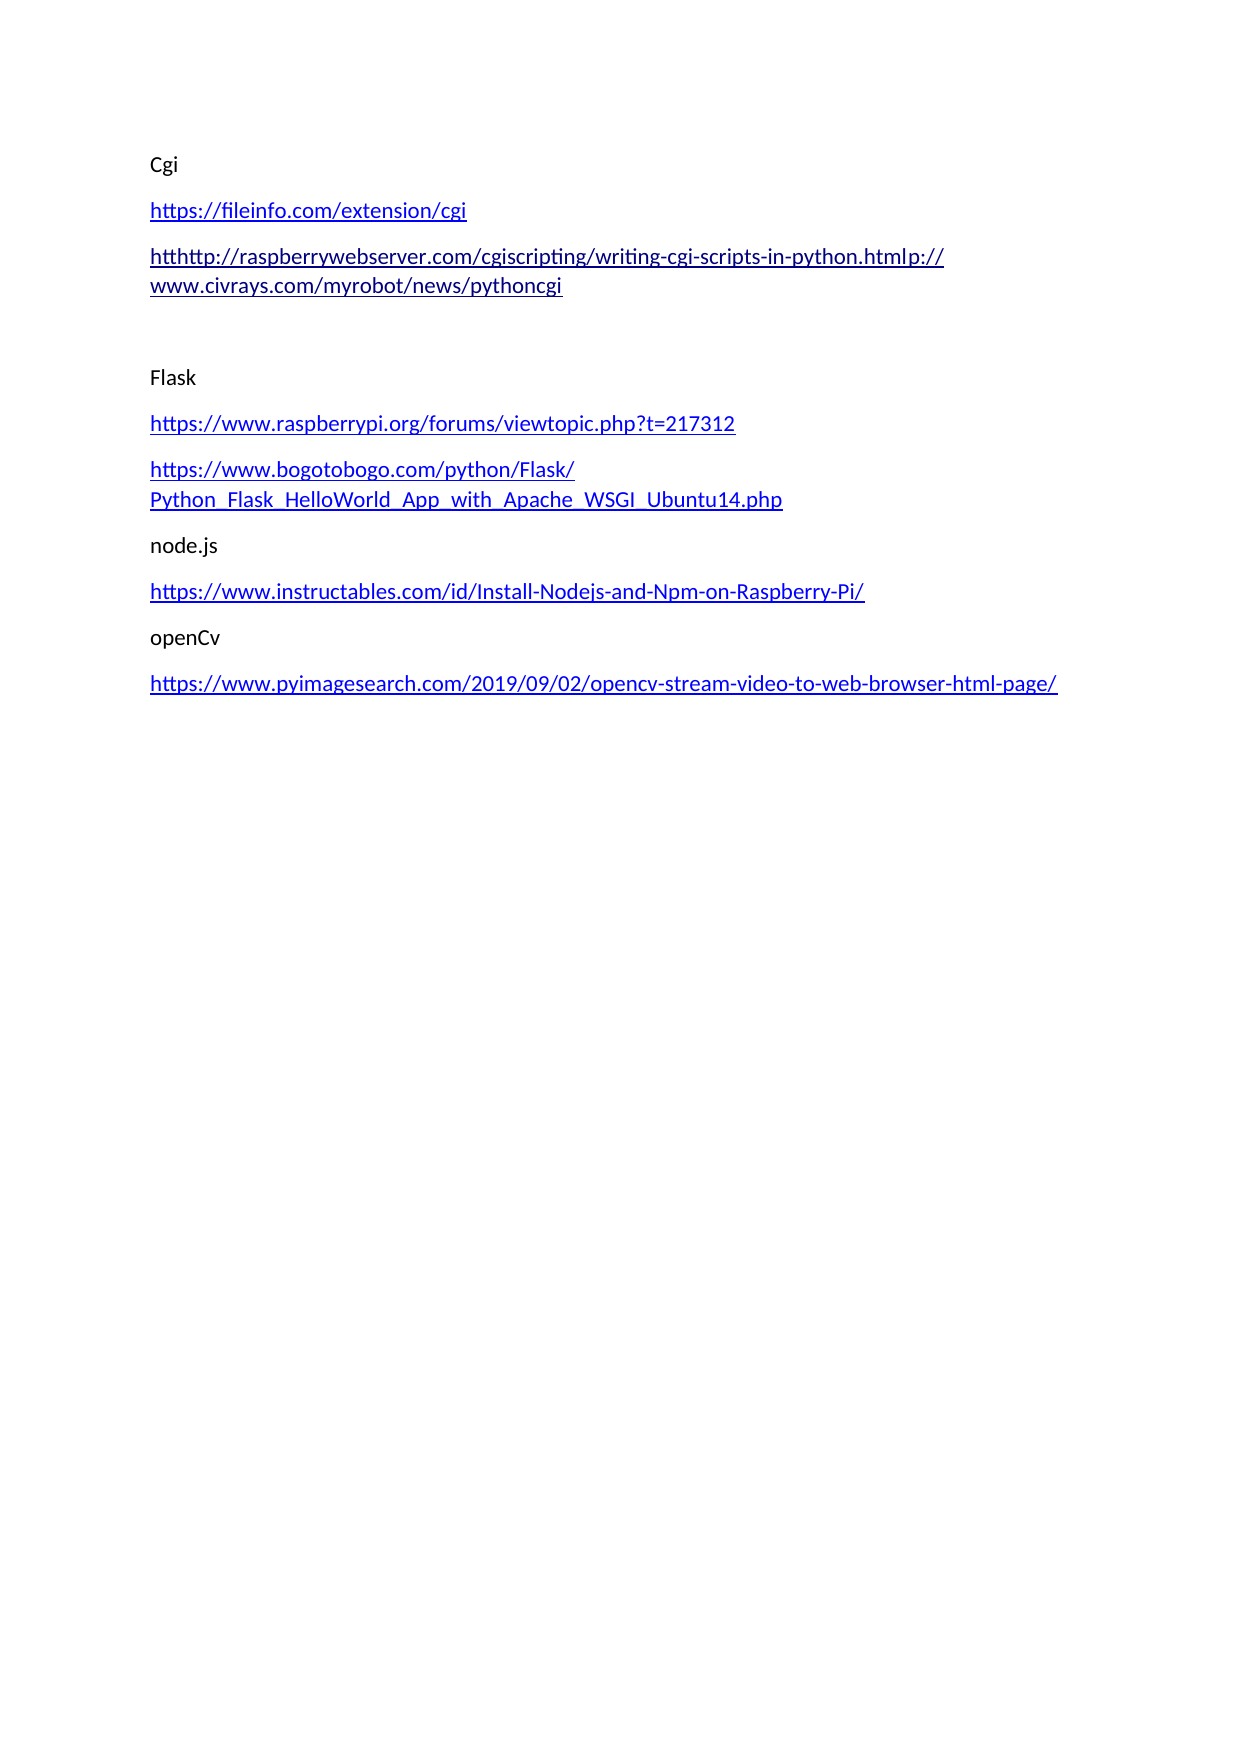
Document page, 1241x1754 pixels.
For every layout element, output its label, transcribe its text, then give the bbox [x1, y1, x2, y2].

text openCv [150, 623, 1090, 651]
text https://fileinfo.com/extension/cgi [150, 196, 1090, 224]
text node.js [150, 531, 1090, 559]
text https://www.raspberrypi.org/forums/viewtopic.php?t=217312 [150, 409, 1090, 438]
text Cgi [150, 150, 1090, 178]
text https://www.pyimagesearch.com/2019/09/02/opencv-stream-video-to-web-browser-html-page/ [150, 669, 1090, 697]
text https://www.instructables.com/id/Install-Nodejs-and-Npm-on-Raspberry-Pi/ [150, 577, 1090, 605]
text https://www.bogotobogo.com/python/Flask/Python_Flask_HelloWorld_App_with_Apache_WSGI_Ubuntu14.php [150, 456, 1090, 513]
text Flask [150, 363, 1090, 392]
text htthttp://raspberrywebserver.com/cgiscripting/writing-cgi-scripts-in-python.htmlp://www.civrays.com/myrobot/news/pythoncgi [150, 242, 1090, 299]
